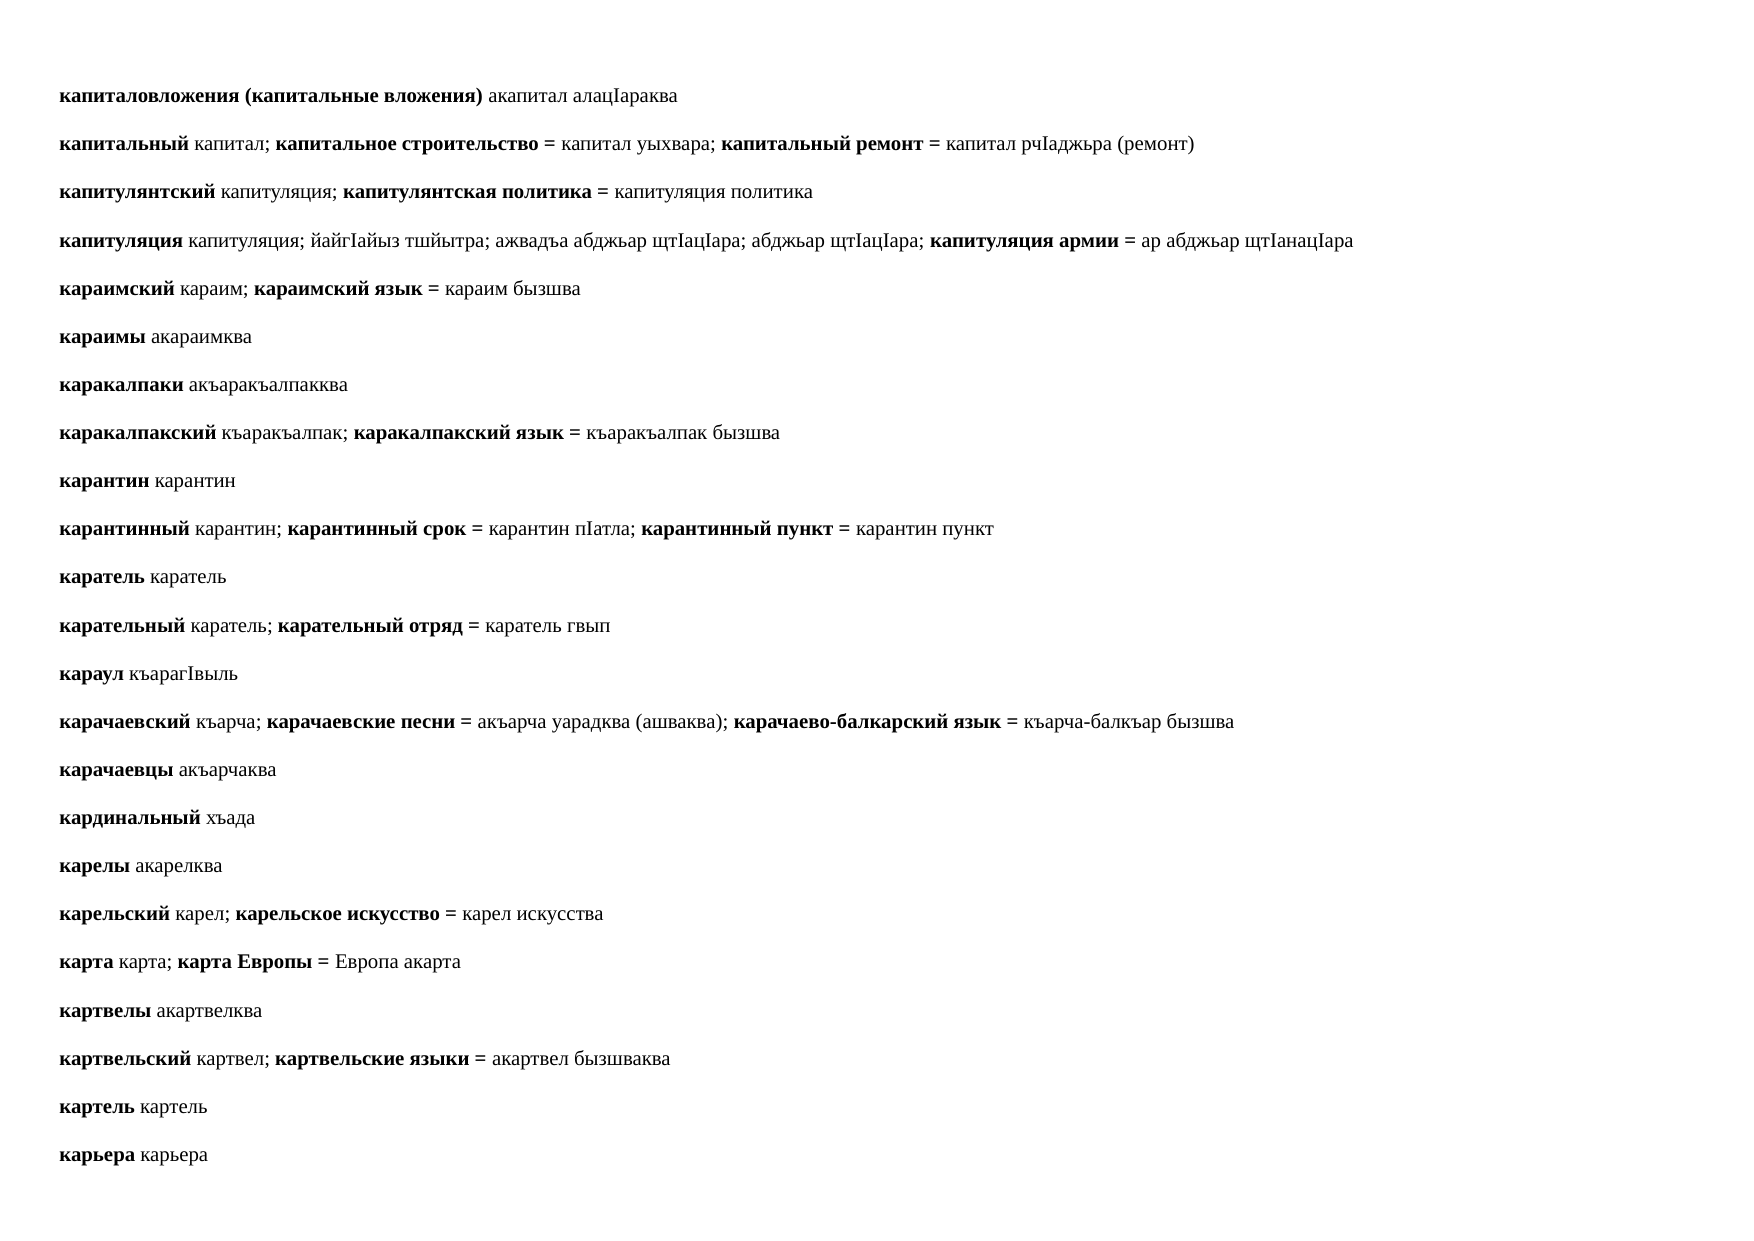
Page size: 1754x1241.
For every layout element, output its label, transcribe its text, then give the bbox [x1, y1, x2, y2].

text караимский караим; караимский язык = караим бызшва [59, 276, 1695, 300]
text картвелы акартвелква [59, 997, 1695, 1022]
text картель картель [59, 1094, 1695, 1118]
text караул къарагIвыль [59, 661, 1695, 685]
text каратель каратель [59, 564, 1695, 588]
text караимы акараимква [59, 324, 1695, 348]
text капитуляция капитуляция; йайгIайыз тшйытра; ажвадъа абджьар щтIацIара; абджьар щтIацIара; капитуляция армии = ар абджьар щтIанацIара [59, 227, 1695, 252]
text карачаевцы акъарчаква [59, 757, 1695, 781]
text каракалпаки акъаракъалпакква [59, 372, 1695, 396]
text карантин карантин [59, 468, 1695, 492]
text капиталовложения (капитальные вложения) акапитал алацIараква [59, 83, 1695, 107]
text карьера карьера [59, 1142, 1695, 1166]
text кардинальный хъада [59, 805, 1695, 829]
text картвельский картвел; картвельские языки = акартвел бызшваква [59, 1046, 1695, 1070]
text карта карта; карта Европы = Европа акарта [59, 949, 1695, 973]
text капитулянтский капитуляция; капитулянтская политика = капитуляция политика [59, 179, 1695, 203]
text карантинный карантин; карантинный срок = карантин пIатла; карантинный пункт = карантин пункт [59, 516, 1695, 540]
text капитальный капитал; капитальное строительство = капитал уыхвара; капитальный ремонт = капитал рчIаджьра (ремонт) [59, 131, 1695, 155]
text карательный каратель; карательный отряд = каратель гвып [59, 612, 1695, 637]
text карельский карел; карельское искусство = карел искусства [59, 901, 1695, 925]
text карелы акарелква [59, 853, 1695, 877]
text каракалпакский къаракъалпак; каракалпакский язык = къаракъалпак бызшва [59, 420, 1695, 444]
text карачаевский къарча; карачаевские песни = акъарча уарадква (ашваква); карачаево-балкарский язык = къарча-балкъар бызшва [59, 709, 1695, 733]
